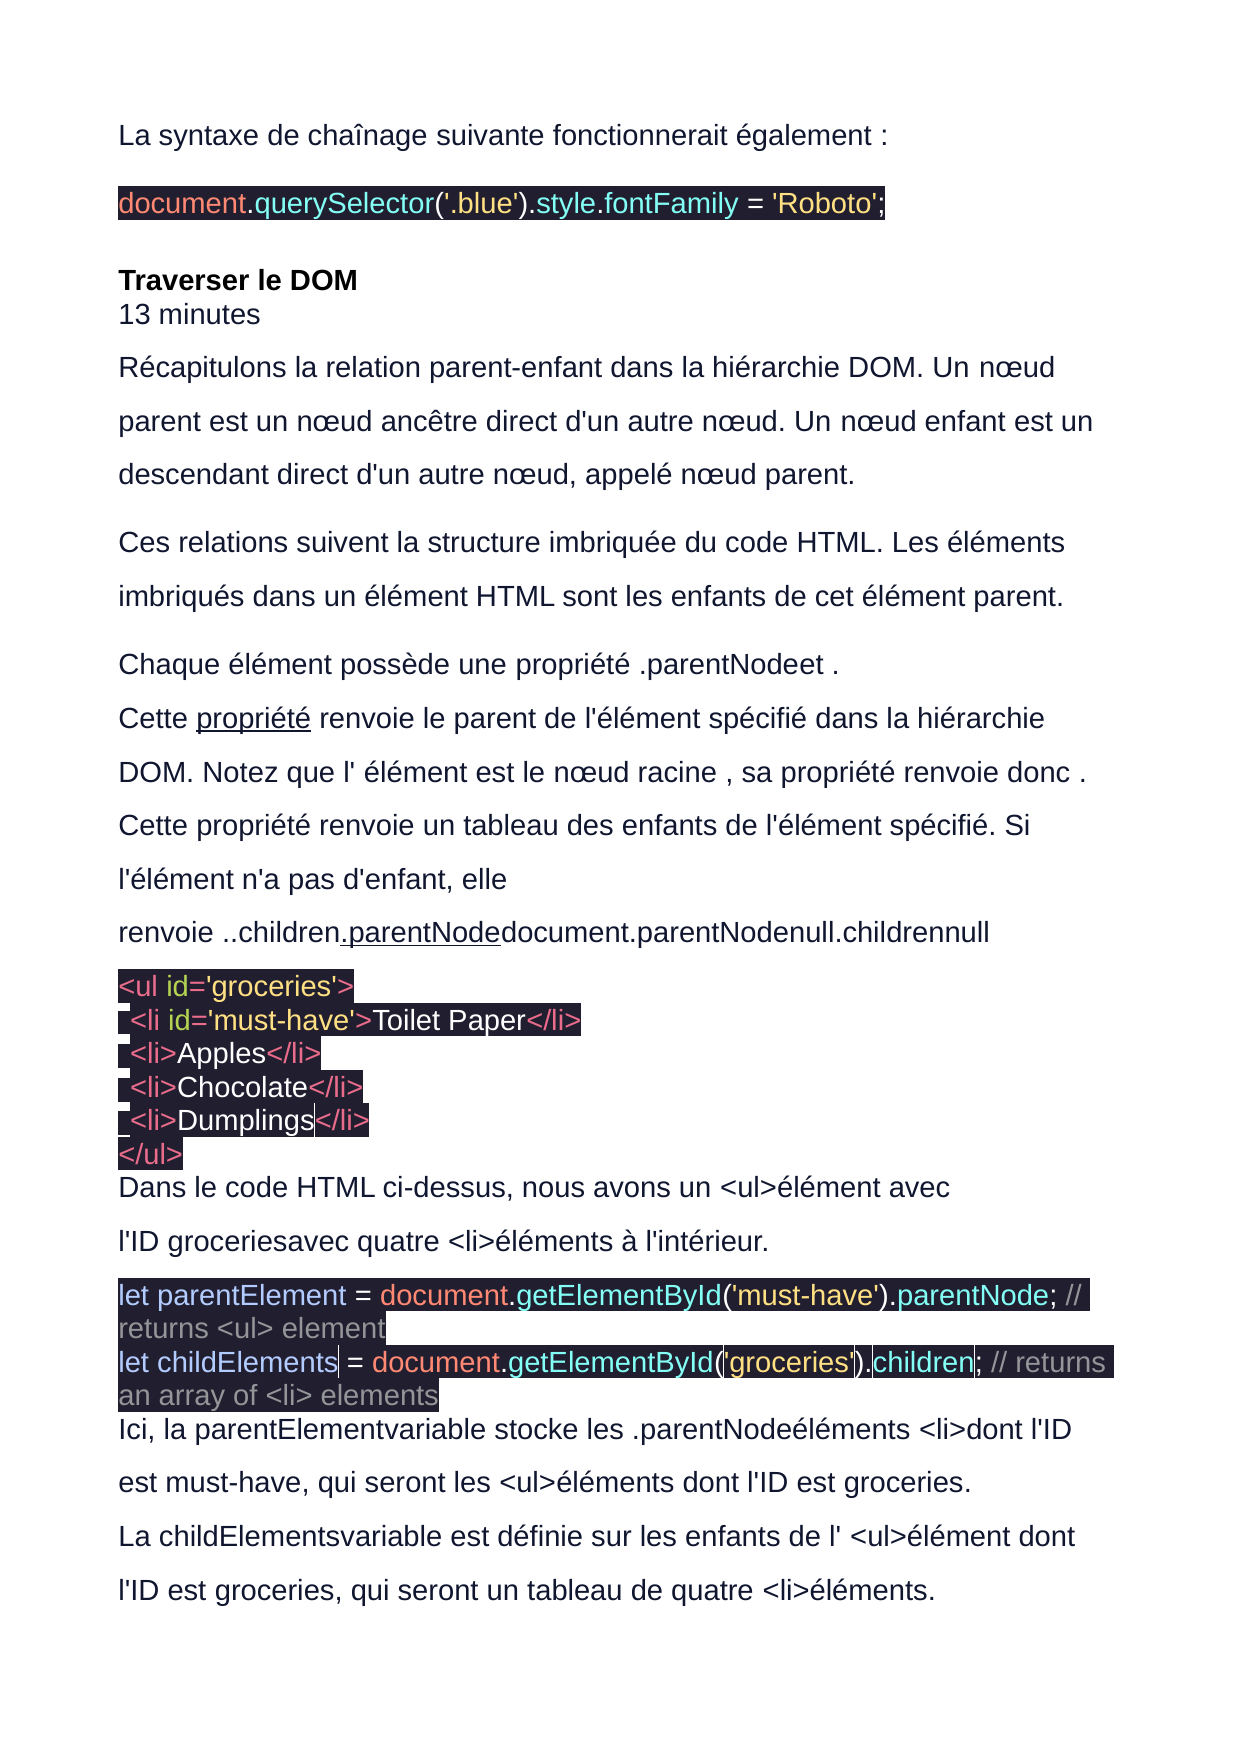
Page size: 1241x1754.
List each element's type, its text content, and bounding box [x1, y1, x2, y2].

text <ul id='groceries'> [118, 969, 1122, 1003]
subtitle Traverser le DOM [118, 263, 1122, 297]
text Ici, la parentElementvariable stocke les .parentNodeéléments <li>dont l'ID est must-have, qui seront les <ul>éléments dont l'ID est groceries. La childElementsvariable est définie sur les enfants de l' <ul>élément dont l'ID est groceries, qui seront un tableau de quatre <li>éléments. [118, 1412, 1122, 1606]
text 13 minutes [118, 297, 1122, 330]
text let parentElement = document.getElementById('must-have').parentNode; // returns <ul> element [118, 1278, 1122, 1345]
text <li>Chocolate</li> [118, 1070, 1122, 1103]
text document.querySelector('.blue').style.fontFamily = 'Roboto'; [118, 186, 1122, 220]
text <li>Dumplings</li> [118, 1103, 1122, 1137]
text </ul> [118, 1137, 1122, 1170]
text Ces relations suivent la structure imbriquée du code HTML. Les éléments imbriqués dans un élément HTML sont les enfants de cet élément parent. [118, 525, 1122, 613]
text let childElements = document.getElementById('groceries').children; // returns an array of <li> elements [118, 1345, 1122, 1412]
text Dans le code HTML ci-dessus, nous avons un <ul>élément avec l'ID groceriesavec quatre <li>éléments à l'intérieur. [118, 1170, 1122, 1258]
text Récapitulons la relation parent-enfant dans la hiérarchie DOM. Un nœud parent est un nœud ancêtre direct d'un autre nœud. Un nœud enfant est un descendant direct d'un autre nœud, appelé nœud parent. [118, 350, 1122, 491]
text La syntaxe de chaînage suivante fonctionnerait également : [118, 118, 1122, 152]
text Chaque élément possède une propriété .parentNodeet . Cette propriété renvoie le parent de l'élément spécifié dans la hiérarchie DOM. Notez que l' élément est le nœud racine , sa propriété renvoie donc . Cette propriété renvoie un tableau des enfants de l'élément spécifié. Si l'élément n'a pas d'enfant, elle renvoie ..children.parentNodedocument.parentNodenull.childrennull [118, 647, 1122, 949]
text <li id='must-have'>Toilet Paper</li> [118, 1003, 1122, 1036]
text <li>Apples</li> [118, 1036, 1122, 1070]
